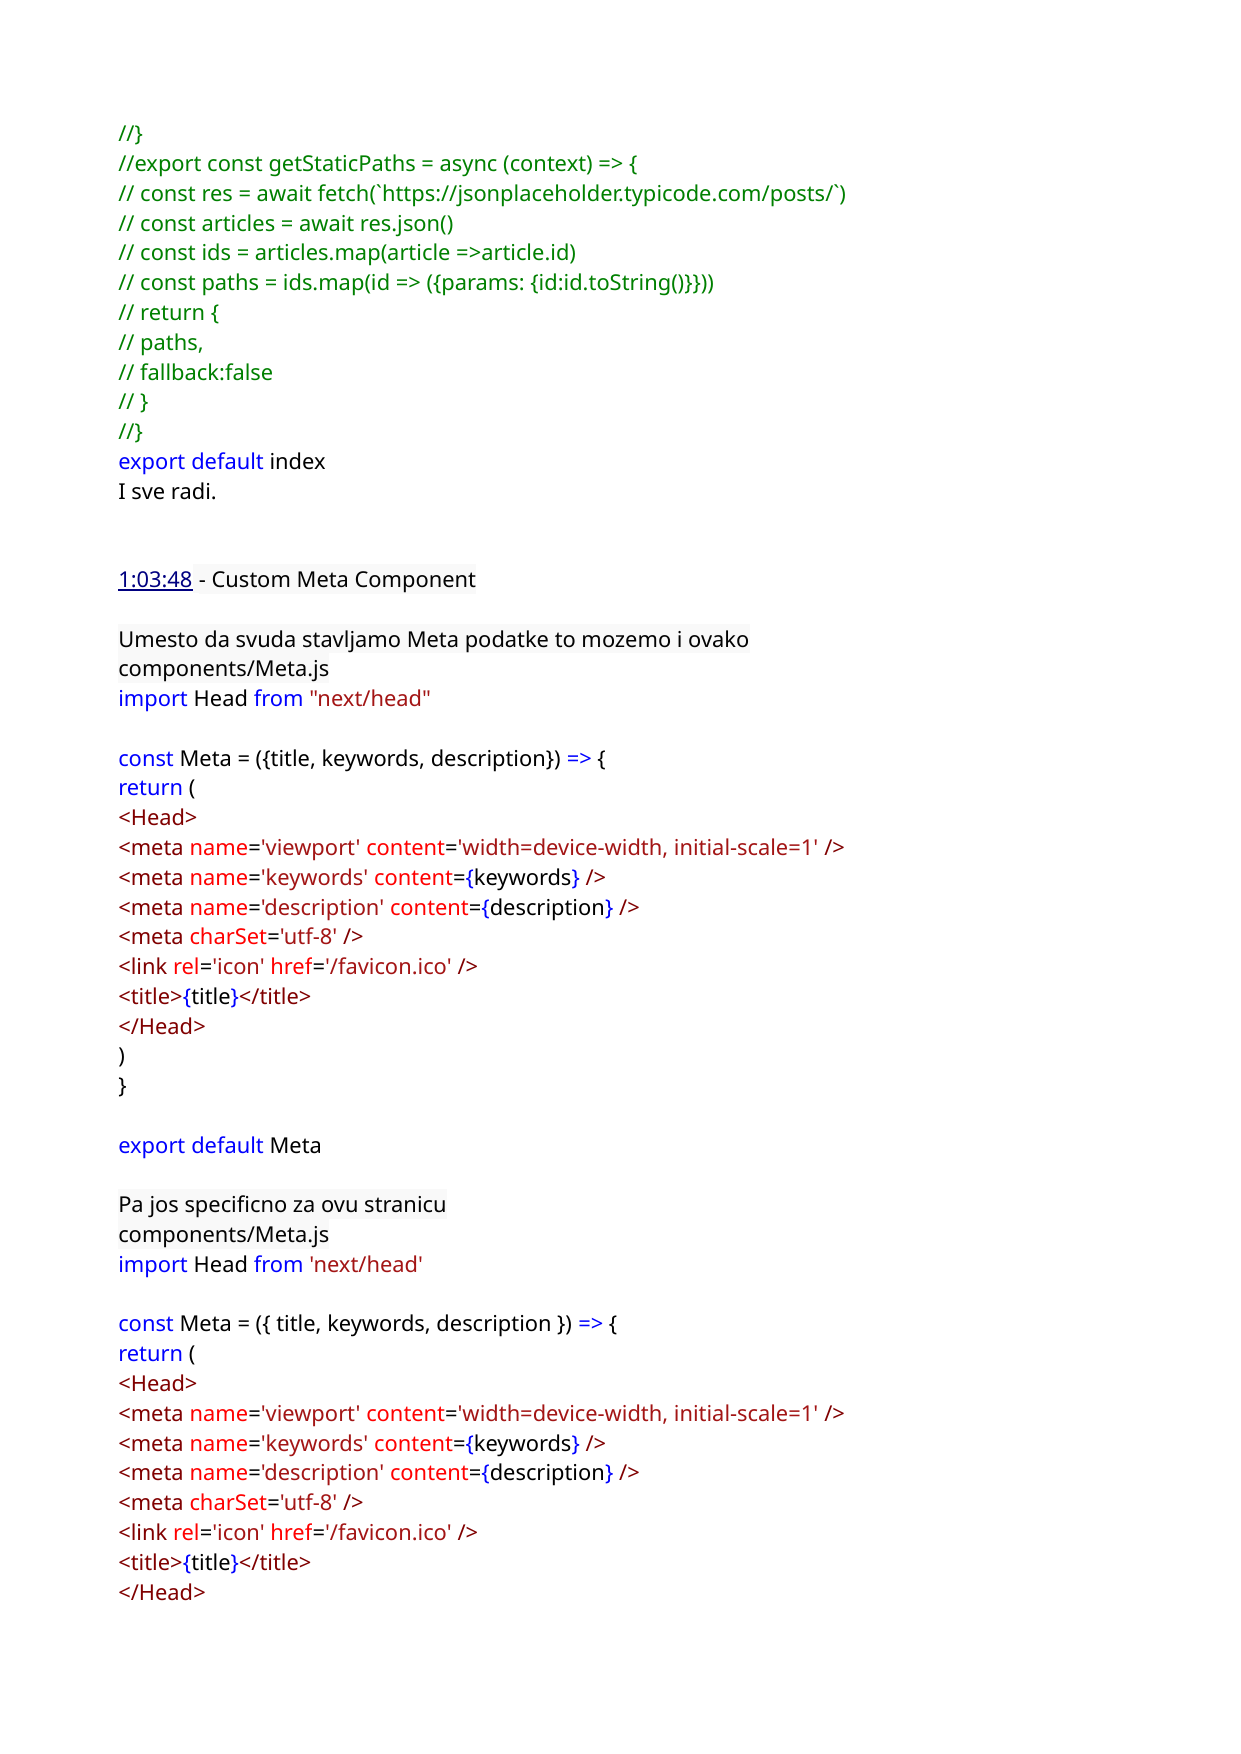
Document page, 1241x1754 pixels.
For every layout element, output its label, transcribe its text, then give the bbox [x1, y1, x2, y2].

text <meta name='viewport' content='width=device-width, initial-scale=1' /> [118, 832, 1122, 862]
text ) [118, 1041, 1122, 1070]
text </Head> [118, 1011, 1122, 1041]
text <title>{title}</title> [118, 1547, 1122, 1577]
text // fallback:false [118, 356, 1122, 386]
text <link rel='icon' href='/favicon.ico' /> [118, 1517, 1122, 1547]
text 1:03:48 - Custom Meta Component [118, 564, 1122, 594]
text import Head from "next/head" [118, 683, 1122, 713]
text const Meta = ({ title, keywords, description }) => { [118, 1308, 1122, 1338]
text //} [118, 118, 1122, 148]
text // const paths = ids.map(id => ({params: {id:id.toString()}})) [118, 267, 1122, 297]
text return ( [118, 1338, 1122, 1368]
text <meta charSet='utf-8' /> [118, 1487, 1122, 1517]
text export default Meta [118, 1130, 1122, 1159]
text <title>{title}</title> [118, 981, 1122, 1011]
text <meta name='keywords' content={keywords} /> [118, 1428, 1122, 1457]
text <meta charSet='utf-8' /> [118, 921, 1122, 951]
text <link rel='icon' href='/favicon.ico' /> [118, 951, 1122, 981]
text // return { [118, 297, 1122, 327]
text // const res = await fetch(`https://jsonplaceholder.typicode.com/posts/`) [118, 178, 1122, 207]
text } [118, 1070, 1122, 1100]
text <Head> [118, 802, 1122, 832]
text //} [118, 416, 1122, 446]
text export default index [118, 446, 1122, 476]
text // } [118, 386, 1122, 416]
text // const ids = articles.map(article =>article.id) [118, 237, 1122, 267]
text <Head> [118, 1368, 1122, 1398]
text <meta name='description' content={description} /> [118, 1457, 1122, 1487]
text <meta name='viewport' content='width=device-width, initial-scale=1' /> [118, 1398, 1122, 1428]
text Pa jos specificno za ovu stranicu [118, 1189, 1122, 1219]
text return ( [118, 772, 1122, 802]
text import Head from 'next/head' [118, 1249, 1122, 1279]
text // const articles = await res.json() [118, 207, 1122, 237]
text Umesto da svuda stavljamo Meta podatke to mozemo i ovako [118, 623, 1122, 653]
text components/Meta.js [118, 1219, 1122, 1249]
text <meta name='keywords' content={keywords} /> [118, 862, 1122, 892]
text // paths, [118, 327, 1122, 356]
text I sve radi. [118, 476, 1122, 505]
text <meta name='description' content={description} /> [118, 892, 1122, 921]
text </Head> [118, 1577, 1122, 1606]
text const Meta = ({title, keywords, description}) => { [118, 743, 1122, 772]
text components/Meta.js [118, 653, 1122, 683]
text //export const getStaticPaths = async (context) => { [118, 148, 1122, 178]
